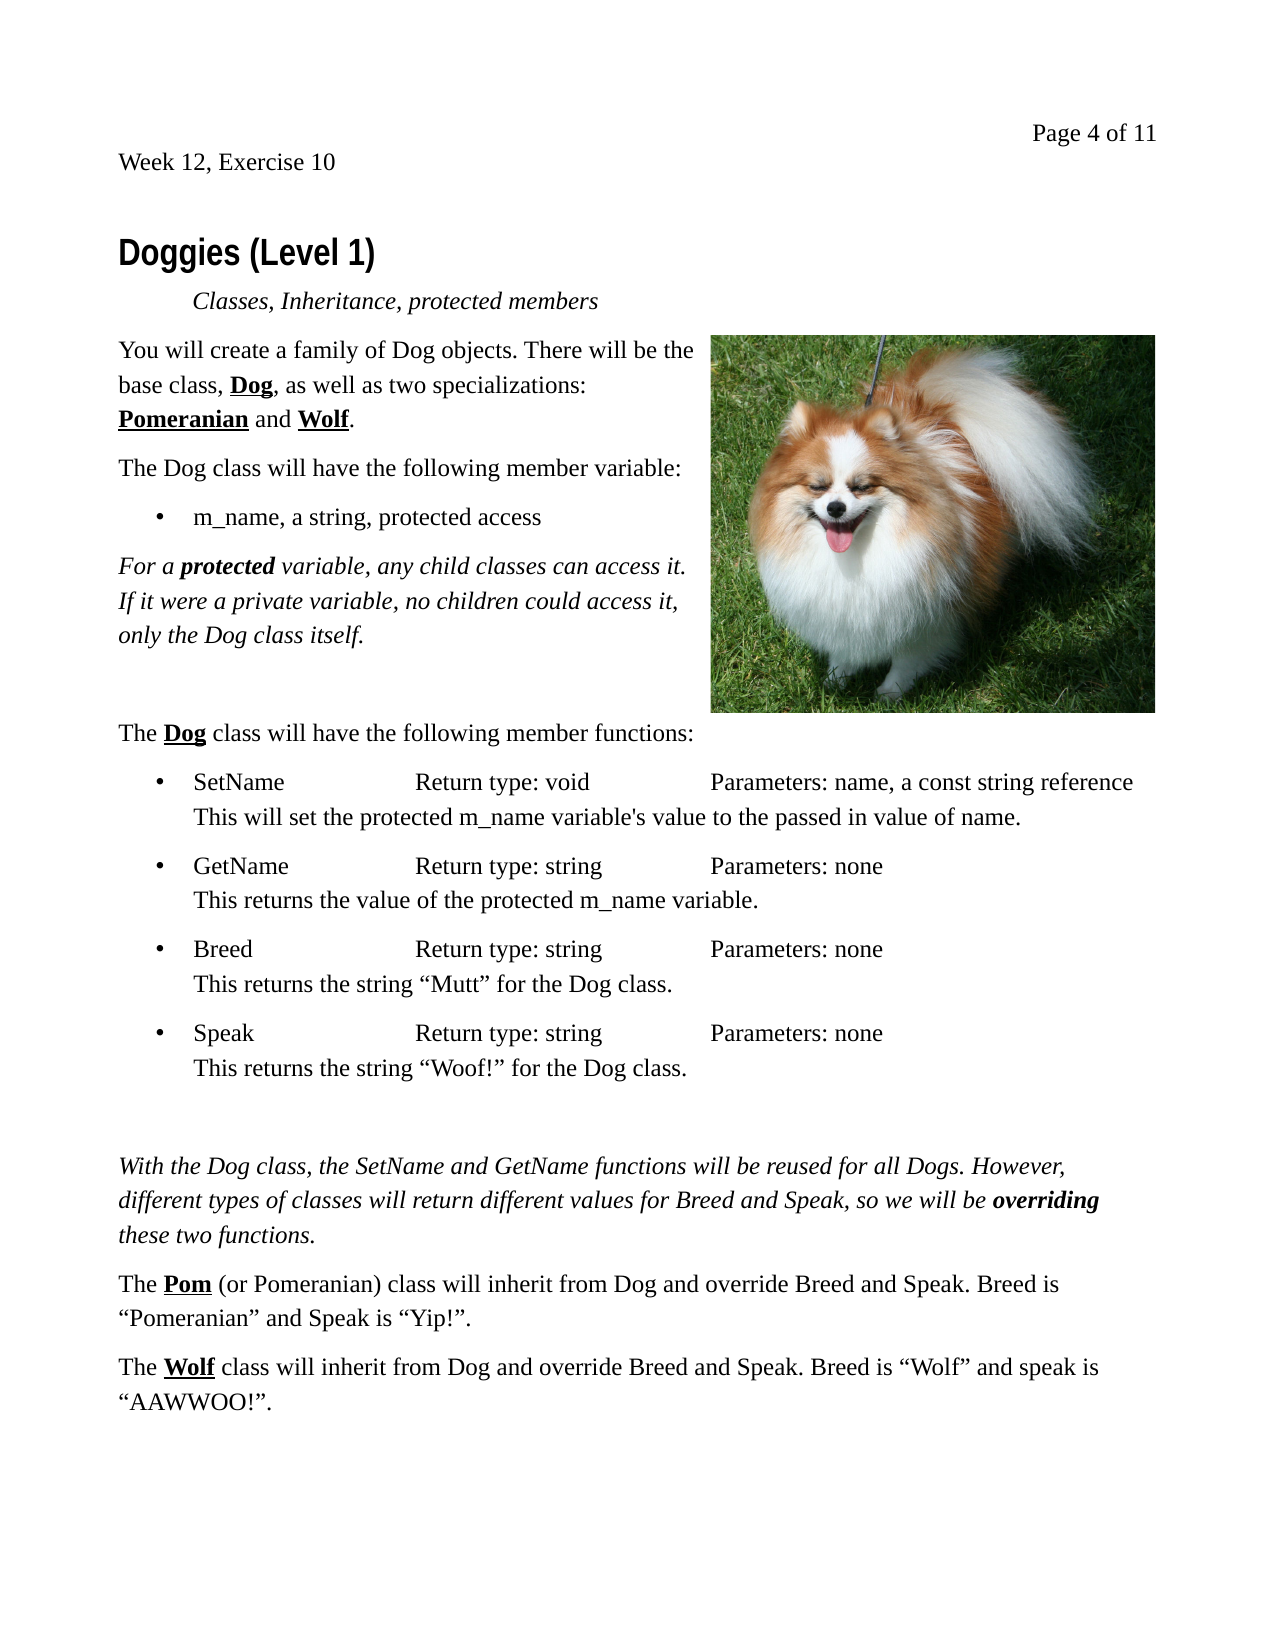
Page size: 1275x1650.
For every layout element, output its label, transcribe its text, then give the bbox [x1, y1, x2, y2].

list SetName Return type: void Parameters: name, a const string reference This will set the protected m_name variable's value to the passed in value of name. [156, 767, 1157, 831]
list GetName Return type: string Parameters: none This returns the value of the protected m_name variable. [156, 851, 1157, 914]
text The Pom (or Pomeranian) class will inherit from Dog and override Breed and Speak. Breed is “Pomeranian” and Speak is “Yip!”. [118, 1269, 1157, 1332]
text With the Dog class, the SetName and GetName functions will be reused for all Dogs. However, different types of classes will return different values for Breed and Speak, so we will be overriding these two functions. [118, 1151, 1157, 1248]
text For a protected variable, any child classes can access it. If it were a private variable, no children could access it, only the Dog class itself. [118, 551, 710, 649]
list m_name, a string, protected access [156, 502, 710, 531]
list Breed Return type: string Parameters: none This returns the string “Mutt” for the Dog class. [156, 934, 1157, 998]
subtitle Doggies (Level 1) [118, 230, 1157, 274]
text The Dog class will have the following member functions: [118, 718, 1157, 747]
text The Dog class will have the following member variable: [118, 453, 710, 482]
picture [710, 335, 1156, 713]
text You will create a family of Dog objects. There will be the base class, Dog, as well as two specializations: Pomeranian and Wolf. [118, 335, 710, 433]
text Classes, Inheritance, protected members [118, 286, 1157, 315]
text The Wolf class will inherit from Dog and override Breed and Speak. Breed is “Wolf” and speak is “AAWWOO!”. [118, 1352, 1157, 1416]
list Speak Return type: string Parameters: none This returns the string “Woof!” for the Dog class. [156, 1018, 1157, 1081]
